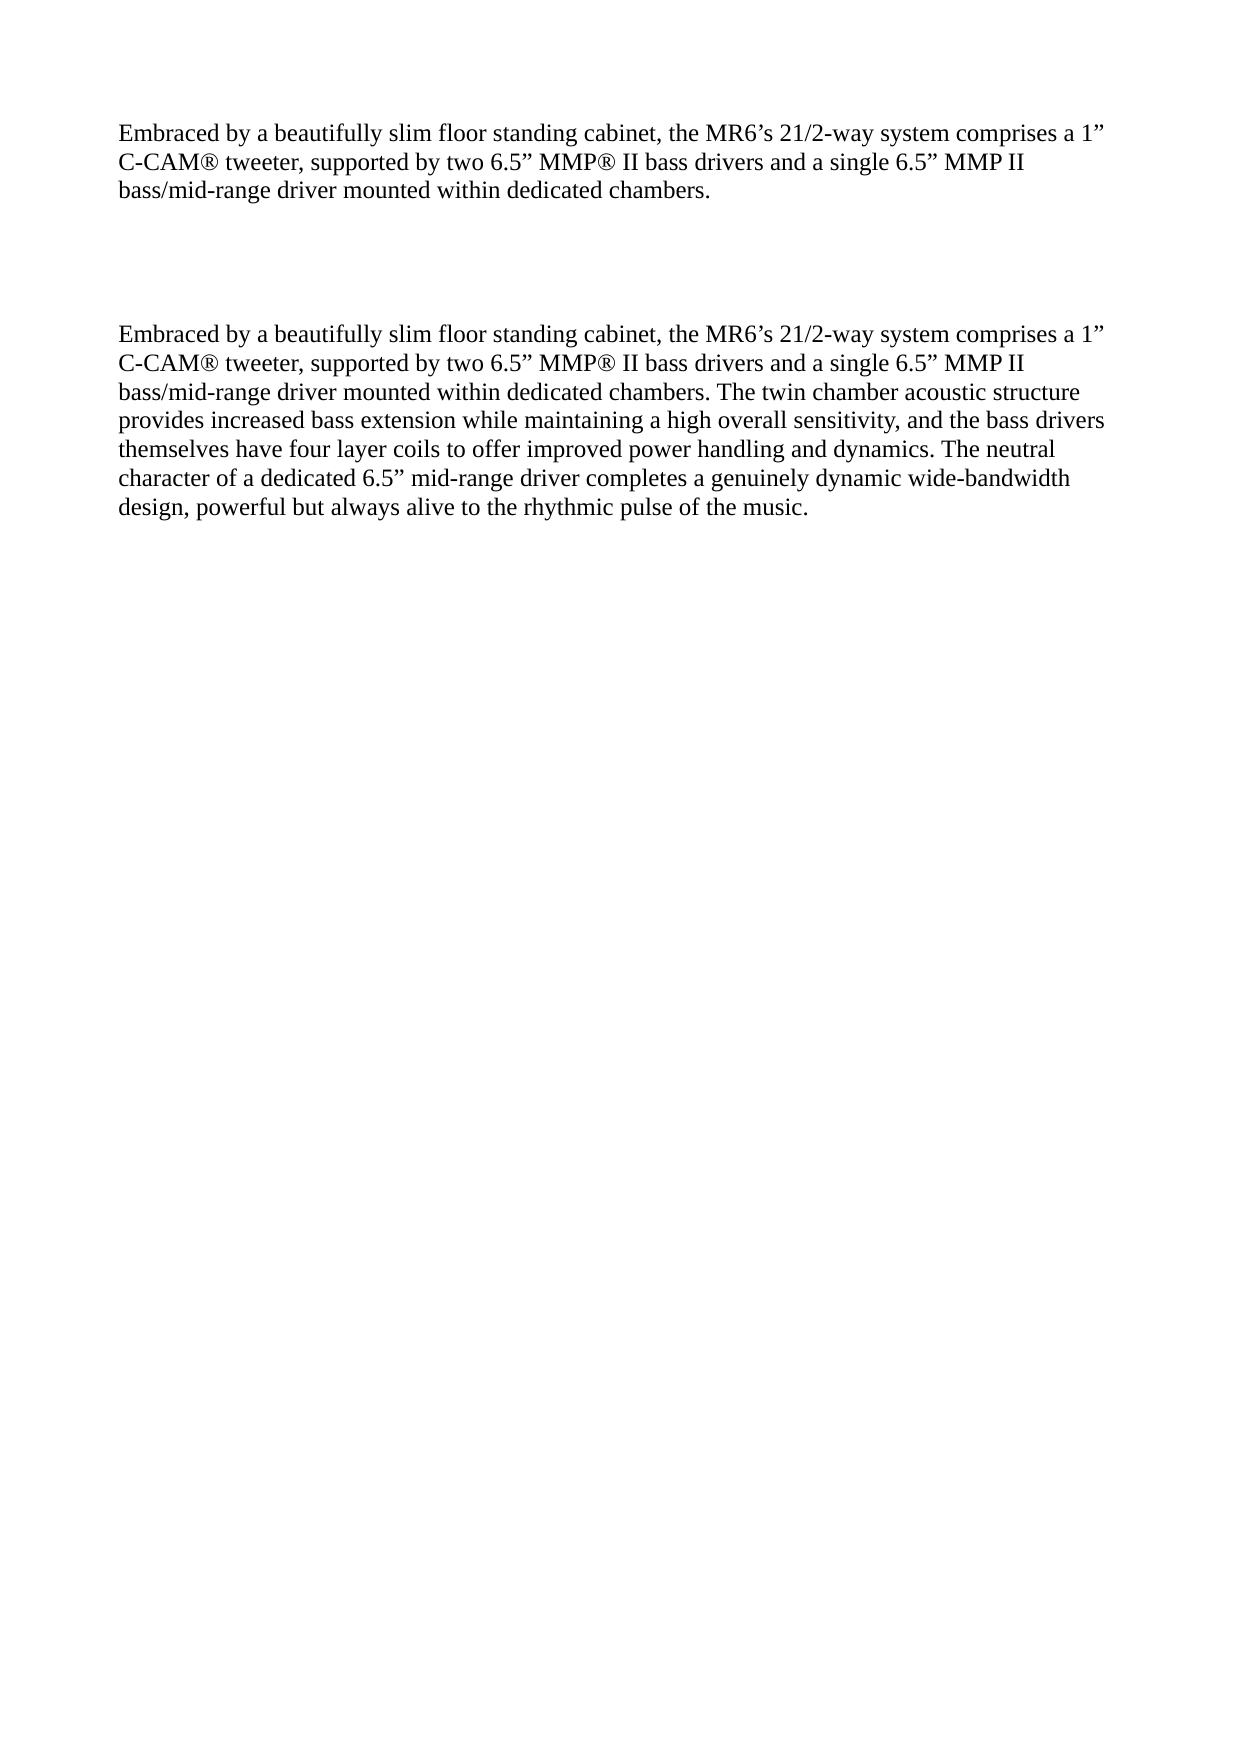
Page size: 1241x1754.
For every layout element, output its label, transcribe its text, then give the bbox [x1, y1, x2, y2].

text Embraced by a beautifully slim floor standing cabinet, the MR6’s 21/2-way system comprises a 1” C-CAM® tweeter, supported by two 6.5” MMP® II bass drivers and a single 6.5” MMP II bass/mid-range driver mounted within dedicated chambers. The twin chamber acoustic structure provides increased bass extension while maintaining a high overall sensitivity, and the bass drivers themselves have four layer coils to offer improved power handling and dynamics. The neutral character of a dedicated 6.5” mid-range driver completes a genuinely dynamic wide-bandwidth design, powerful but always alive to the rhythmic pulse of the music. [118, 319, 1122, 521]
text Embraced by a beautifully slim floor standing cabinet, the MR6’s 21/2-way system comprises a 1” C-CAM® tweeter, supported by two 6.5” MMP® II bass drivers and a single 6.5” MMP II bass/mid-range driver mounted within dedicated chambers. [118, 118, 1122, 204]
